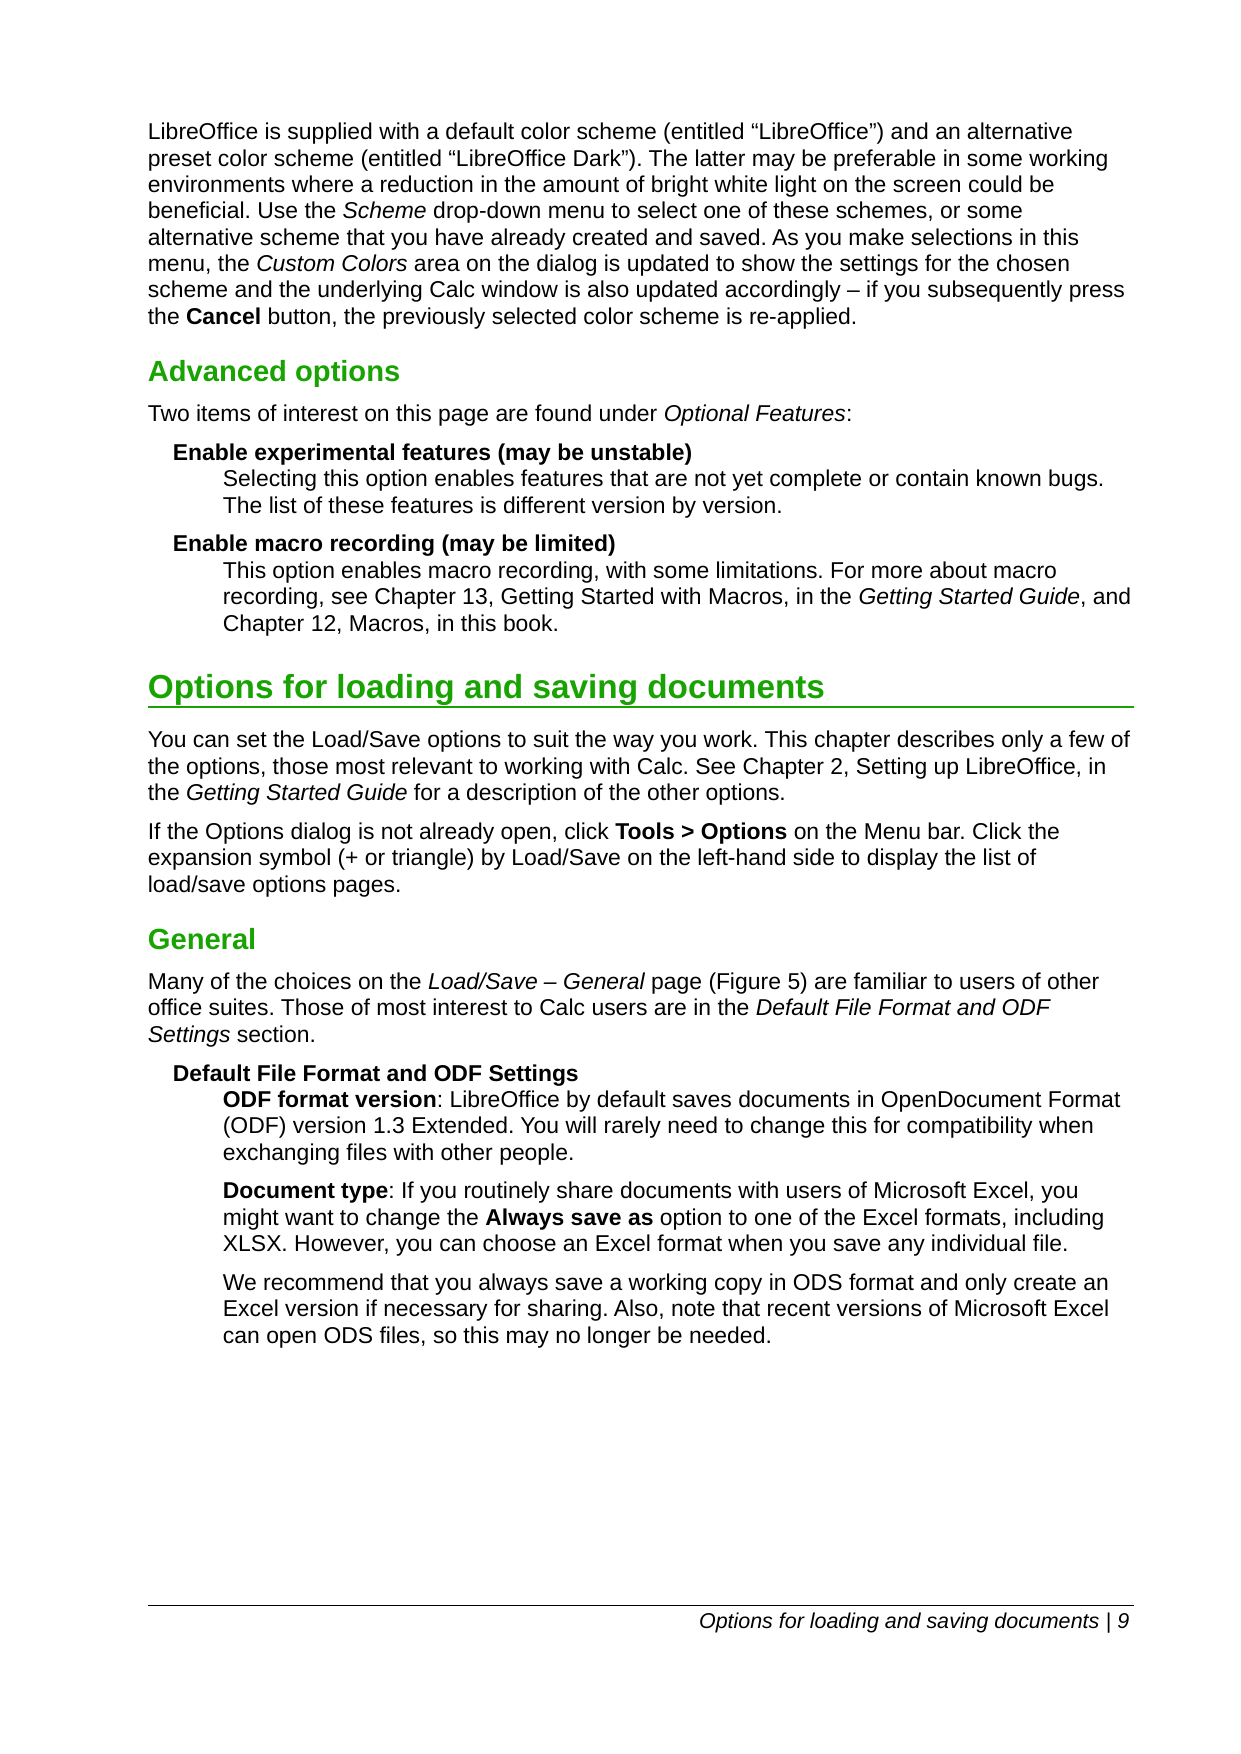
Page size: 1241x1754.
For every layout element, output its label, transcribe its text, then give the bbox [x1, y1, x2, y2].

subtitle General [148, 922, 1134, 956]
text Two items of interest on this page are found under Optional Features: [148, 400, 1134, 426]
text ODF format version: LibreOffice by default saves documents in OpenDocument Format (ODF) version 1.3 Extended. You will rarely need to change this for compatibility when exchanging files with other people. [223, 1086, 1134, 1165]
text Default File Format and ODF Settings [173, 1059, 1134, 1086]
subtitle Advanced options [148, 354, 1134, 387]
text LibreOffice is supplied with a default color scheme (entitled “LibreOffice”) and an alternative preset color scheme (entitled “LibreOffice Dark”). The latter may be preferable in some working environments where a reduction in the amount of bright white light on the screen could be beneficial. Use the Scheme drop-down menu to select one of these schemes, or some alternative scheme that you have already created and saved. As you make selections in this menu, the Custom Colors area on the dialog is updated to show the settings for the chosen scheme and the underlying Calc window is also updated accordingly – if you subsequently press the Cancel button, the previously selected color scheme is re-applied. [148, 118, 1134, 329]
subtitle Options for loading and saving documents [148, 667, 1134, 706]
text You can set the Load/Save options to suit the way you work. This chapter describes only a few of the options, those most relevant to working with Calc. See Chapter 2, Setting up LibreOffice, in the Getting Started Guide for a description of the other options. [148, 726, 1134, 805]
text Enable experimental features (may be unstable) [173, 439, 1134, 465]
text Selecting this option enables features that are not yet complete or contain known bugs. The list of these features is different version by version. [223, 465, 1134, 518]
text This option enables macro recording, with some limitations. For more about macro recording, see Chapter 13, Getting Started with Macros, in the Getting Started Guide, and Chapter 12, Macros, in this book. [223, 557, 1134, 636]
text Document type: If you routinely share documents with users of Microsoft Excel, you might want to change the Always save as option to one of the Excel formats, including XLSX. However, you can choose an Excel format when you save any individual file. [223, 1177, 1134, 1257]
text Many of the choices on the Load/Save – General page (Figure 5) are familiar to users of other office suites. Those of most interest to Calc users are in the Default File Format and ODF Settings section. [148, 968, 1134, 1047]
text If the Options dialog is not already open, click Tools > Options on the Menu bar. Click the expansion symbol (+ or triangle) by Load/Save on the left-hand side to display the list of load/save options pages. [148, 818, 1134, 897]
text Enable macro recording (may be limited) [173, 530, 1134, 557]
text We recommend that you always save a working copy in ODS format and only create an Excel version if necessary for sharing. Also, note that recent versions of Microsoft Excel can open ODS files, so this may no longer be needed. [223, 1269, 1134, 1348]
